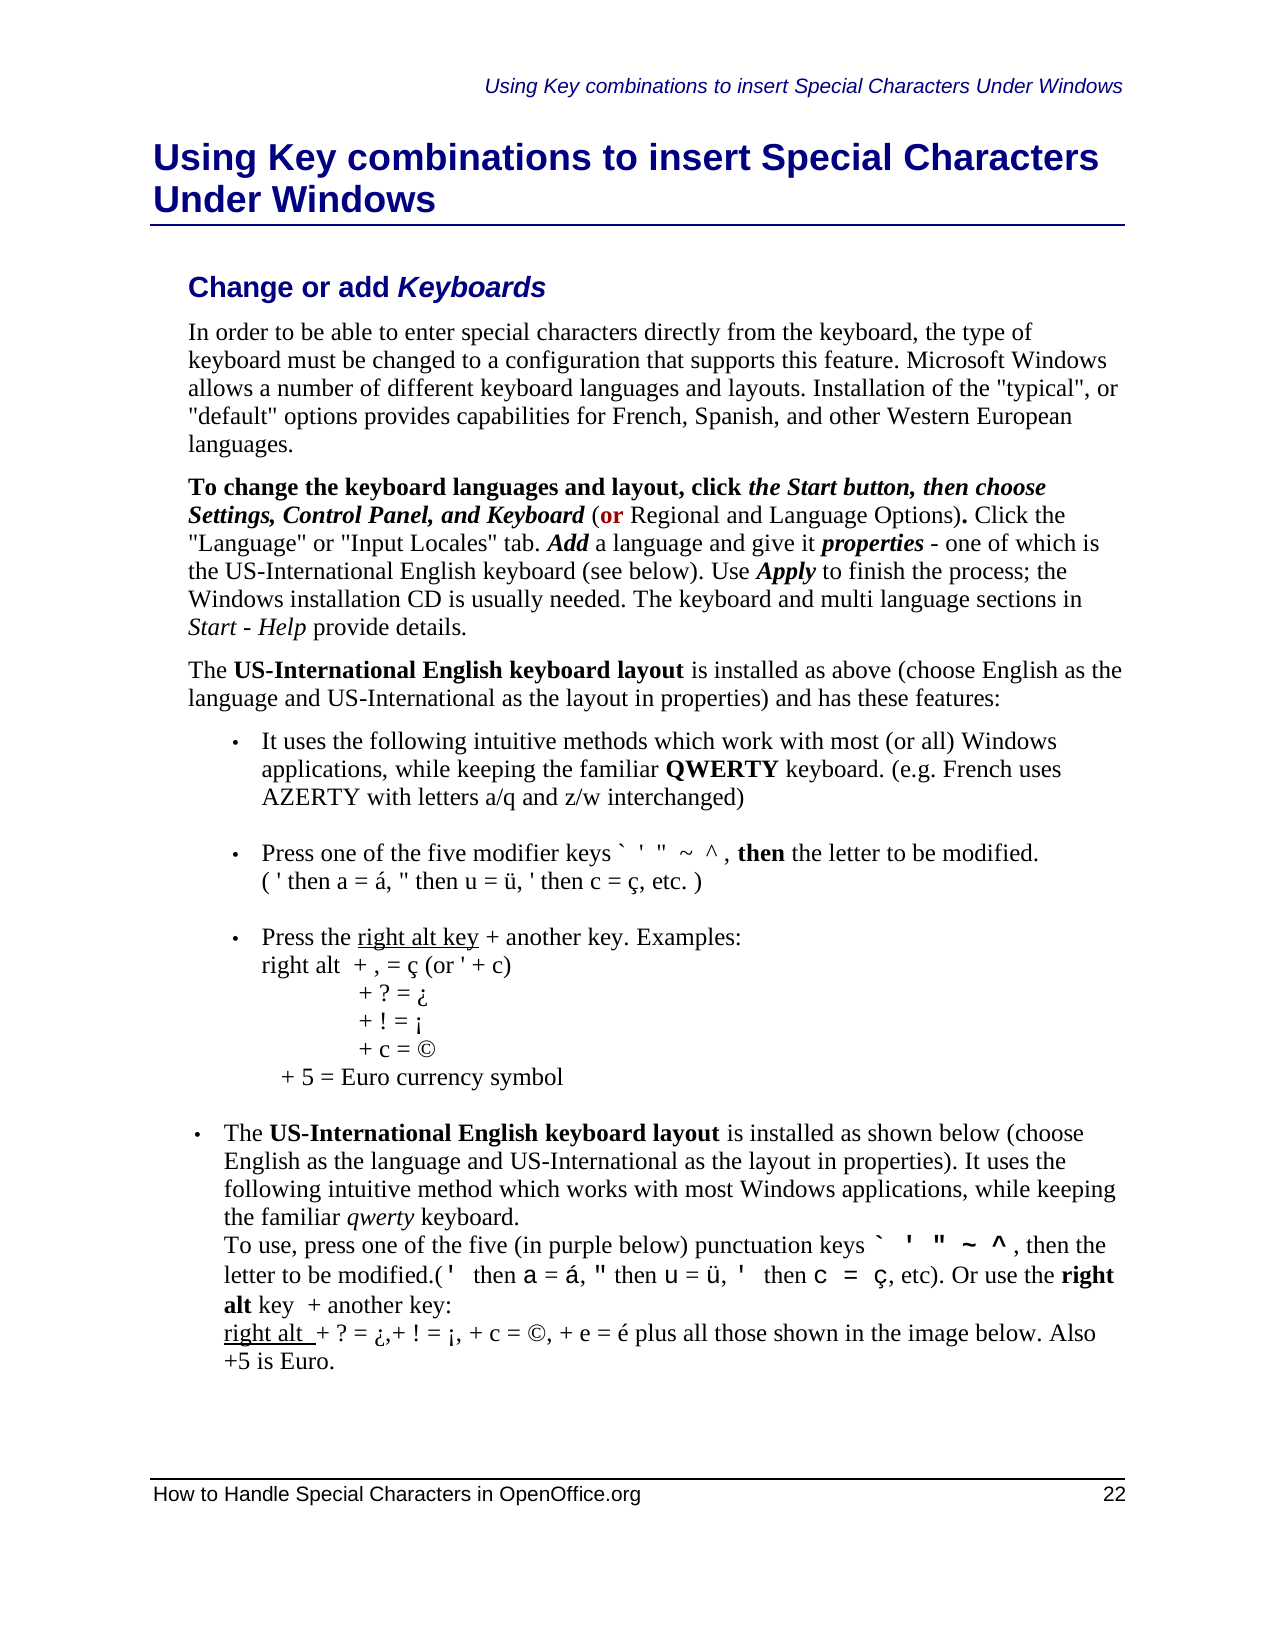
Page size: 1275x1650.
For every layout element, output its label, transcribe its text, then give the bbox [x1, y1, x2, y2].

text To change the keyboard languages and layout, click the Start button, then choose Settings, Control Panel, and Keyboard (or Regional and Language Options). Click the "Language" or "Input Locales" tab. Add a language and give it properties - one of which is the US-International English keyboard (see below). Use Apply to finish the process; the Windows installation CD is usually needed. The keyboard and multi language sections in Start - Help provide details. [188, 473, 1125, 641]
subtitle Using Key combinations to insert Special Characters Under Windows [150, 134, 1125, 224]
list It uses the following intuitive methods which work with most (or all) Windows applications, while keeping the familiar QWERTY keyboard. (e.g. French uses AZERTY with letters a/q and z/w interchanged) [232, 727, 1125, 811]
list right alt + ? = ¿,+ ! = ¡, + c = ©, + e = é plus all those shown in the image below. Also +5 is Euro. [194, 1319, 1125, 1375]
list + 5 = Euro currency symbol [232, 1063, 1125, 1091]
text The US-International English keyboard layout is installed as above (choose English as the language and US-International as the layout in properties) and has these features: [188, 656, 1125, 712]
list Press the right alt key + another key. Examples: [232, 923, 1125, 951]
list Press one of the five modifier keys ` ' " ~ ^ , then the letter to be modified. ( ' then a = á, " then u = ü, ' then c = ç, etc. ) [232, 839, 1125, 895]
text In order to be able to enter special characters directly from the keyboard, the type of keyboard must be changed to a configuration that supports this feature. Microsoft Windows allows a number of different keyboard languages and layouts. Installation of the "typical", or "default" options provides capabilities for French, Spanish, and other Western European languages. [188, 318, 1125, 458]
list The US-International English keyboard layout is installed as shown below (choose English as the language and US-International as the layout in properties). It uses the following intuitive method which works with most Windows applications, while keeping the familiar qwerty keyboard. [194, 1119, 1125, 1231]
list To use, press one of the five (in purple below) punctuation keys ` ' " ~ ^ , then the letter to be modified.(' then a = á, " then u = ü, ' then c = ç, etc). Or use the right alt key + another key: [194, 1231, 1125, 1319]
list right alt + , = ç (or ' + c) + ? = ¿ + ! = ¡ + c = © [232, 951, 1125, 1063]
subtitle Change or add Keyboards [188, 271, 1125, 303]
